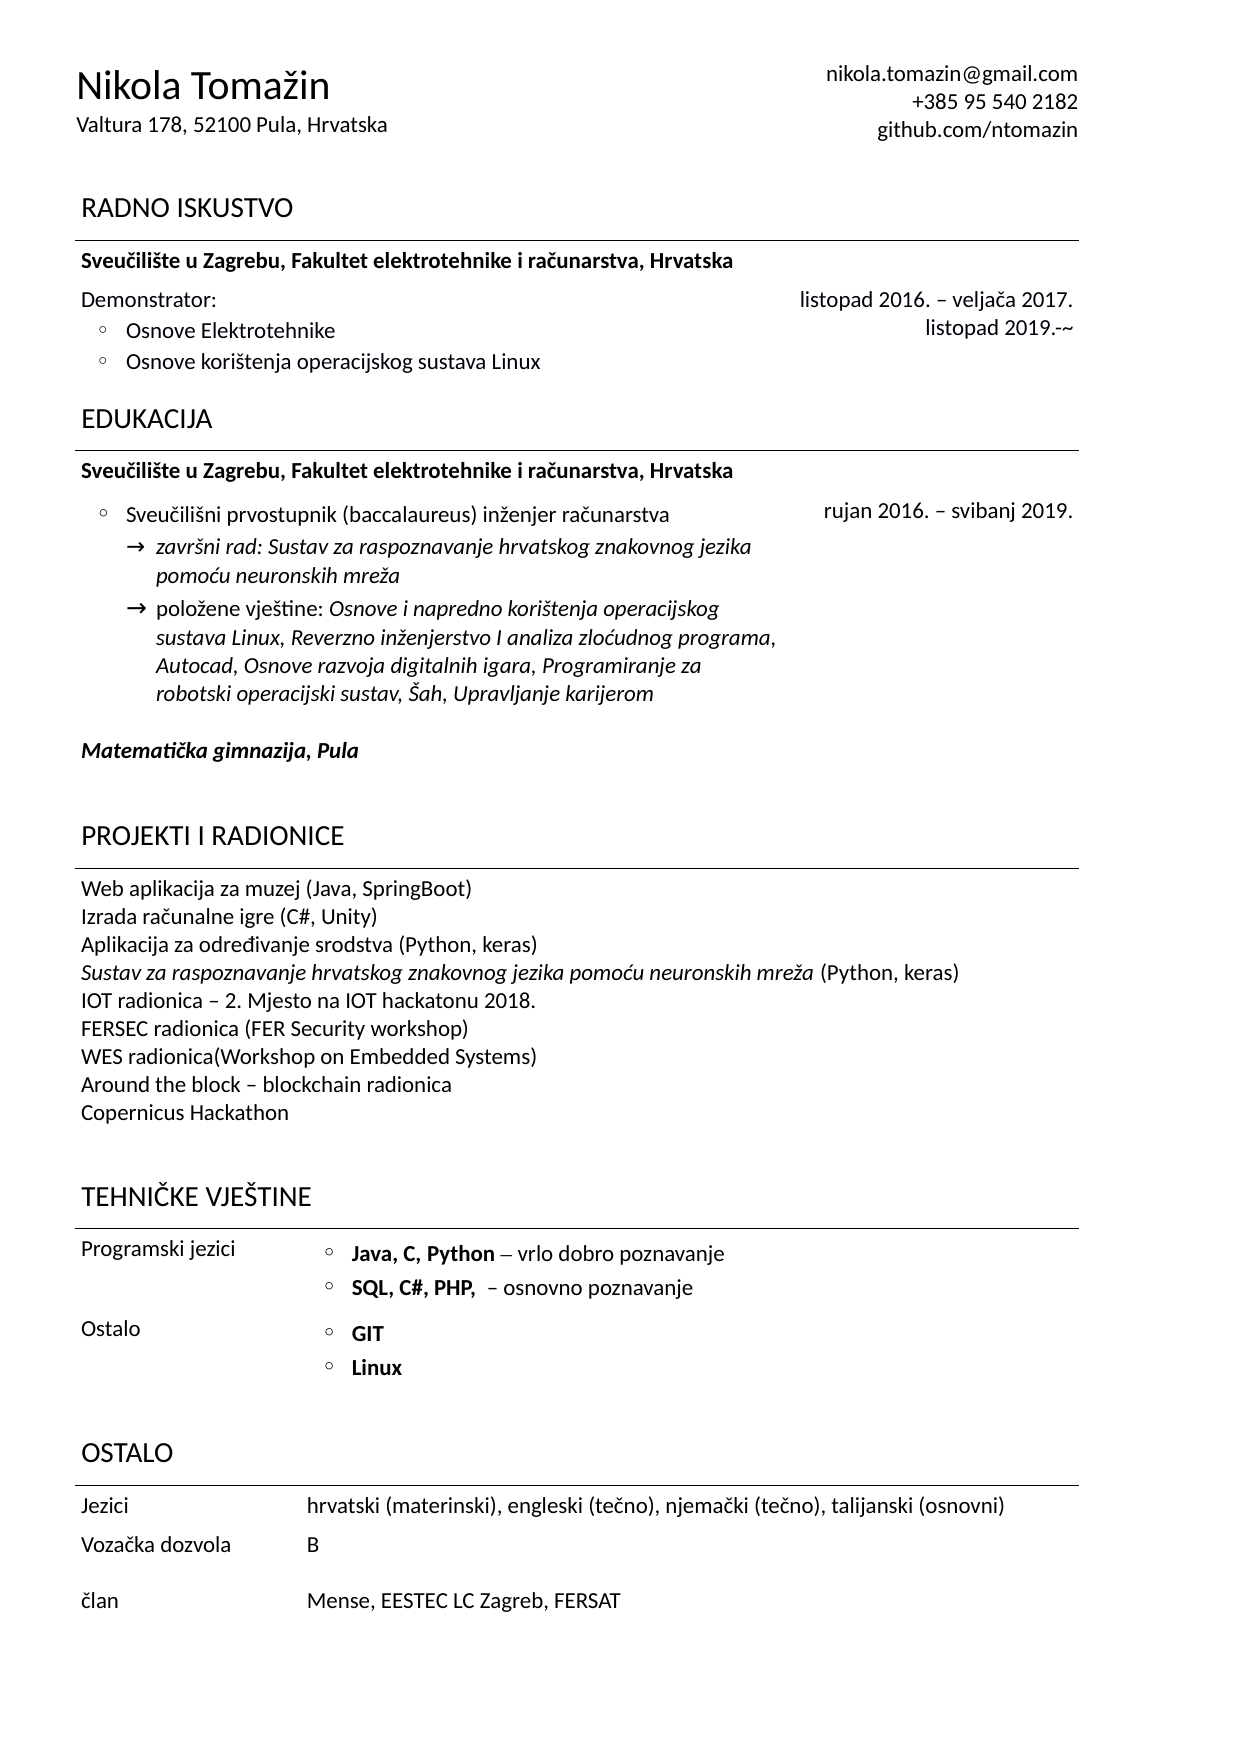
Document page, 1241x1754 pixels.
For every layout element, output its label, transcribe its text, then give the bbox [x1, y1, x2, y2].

table_cell Vozačka dozvola član [75, 1525, 301, 1648]
table_cell Sveučilišni prvostupnik (baccalaureus) inženjer računarstva završni rad: Sustav za raspoznavanje hrvatskog znakovnog jezika pomoću neuronskih mreža položene vještine: Osnove i napredno korištenja operacijskog sustava Linux, Reverzno inženjerstvo I analiza zloćudnog programa, Autocad, Osnove razvoja digitalnih igara, Programiranje za robotski operacijski sustav, Šah, Upravljanje karijerom Matematička gimnazija, Pula [75, 490, 788, 799]
table_cell Ostalo [75, 1309, 301, 1416]
table_header Nikola Tomažin Valtura 178, 52100 Pula, Hrvatska [75, 59, 577, 143]
table_header Tehničke vještine [75, 1160, 1079, 1228]
table_header Ostalo [75, 1416, 1079, 1485]
table_header Projekti i RAdionice [75, 799, 1079, 867]
table_cell Java, C, Python – vrlo dobro poznavanje SQL, C#, PHP, – osnovno poznavanje [301, 1229, 1079, 1308]
table_header RADNO ISKUSTVO [75, 171, 1079, 240]
table_cell hrvatski (materinski), engleski (tečno), njemački (tečno), talijanski (osnovni) [301, 1486, 1079, 1525]
table_cell Web aplikacija za muzej (Java, SpringBoot) Izrada računalne igre (C#, Unity) Aplikacija za određivanje srodstva (Python, keras) Sustav za raspoznavanje hrvatskog znakovnog jezika pomoću neuronskih mreža (Python, keras) IOT radionica – 2. Mjesto na IOT hackatonu 2018. FERSEC radionica (FER Security workshop) WES radionica(Workshop on Embedded Systems) Around the block – blockchain radionica Copernicus Hackathon [75, 869, 1079, 1160]
table_cell Demonstrator: Osnove Elektrotehnike Osnove korištenja operacijskog sustava Linux [75, 280, 788, 382]
table_cell rujan 2016. – svibanj 2019. [788, 490, 1079, 799]
table_cell Edukacija [75, 382, 1079, 450]
table_header nikola.tomazin@gmail.com +385 95 540 2182 github.com/ntomazin [577, 59, 1079, 143]
table_cell listopad 2016. – veljača 2017. listopad 2019.-~ [788, 280, 1079, 382]
table_cell Programski jezici [75, 1229, 301, 1308]
table_cell Sveučilište u Zagrebu, Fakultet elektrotehnike i računarstva, Hrvatska [75, 451, 1079, 490]
table_cell B Mense, EESTEC LC Zagreb, FERSAT [301, 1525, 1079, 1648]
table_cell Sveučilište u Zagrebu, Fakultet elektrotehnike i računarstva, Hrvatska [75, 241, 1079, 280]
table_cell Jezici [75, 1486, 301, 1525]
table_cell GIT Linux [301, 1309, 1079, 1416]
